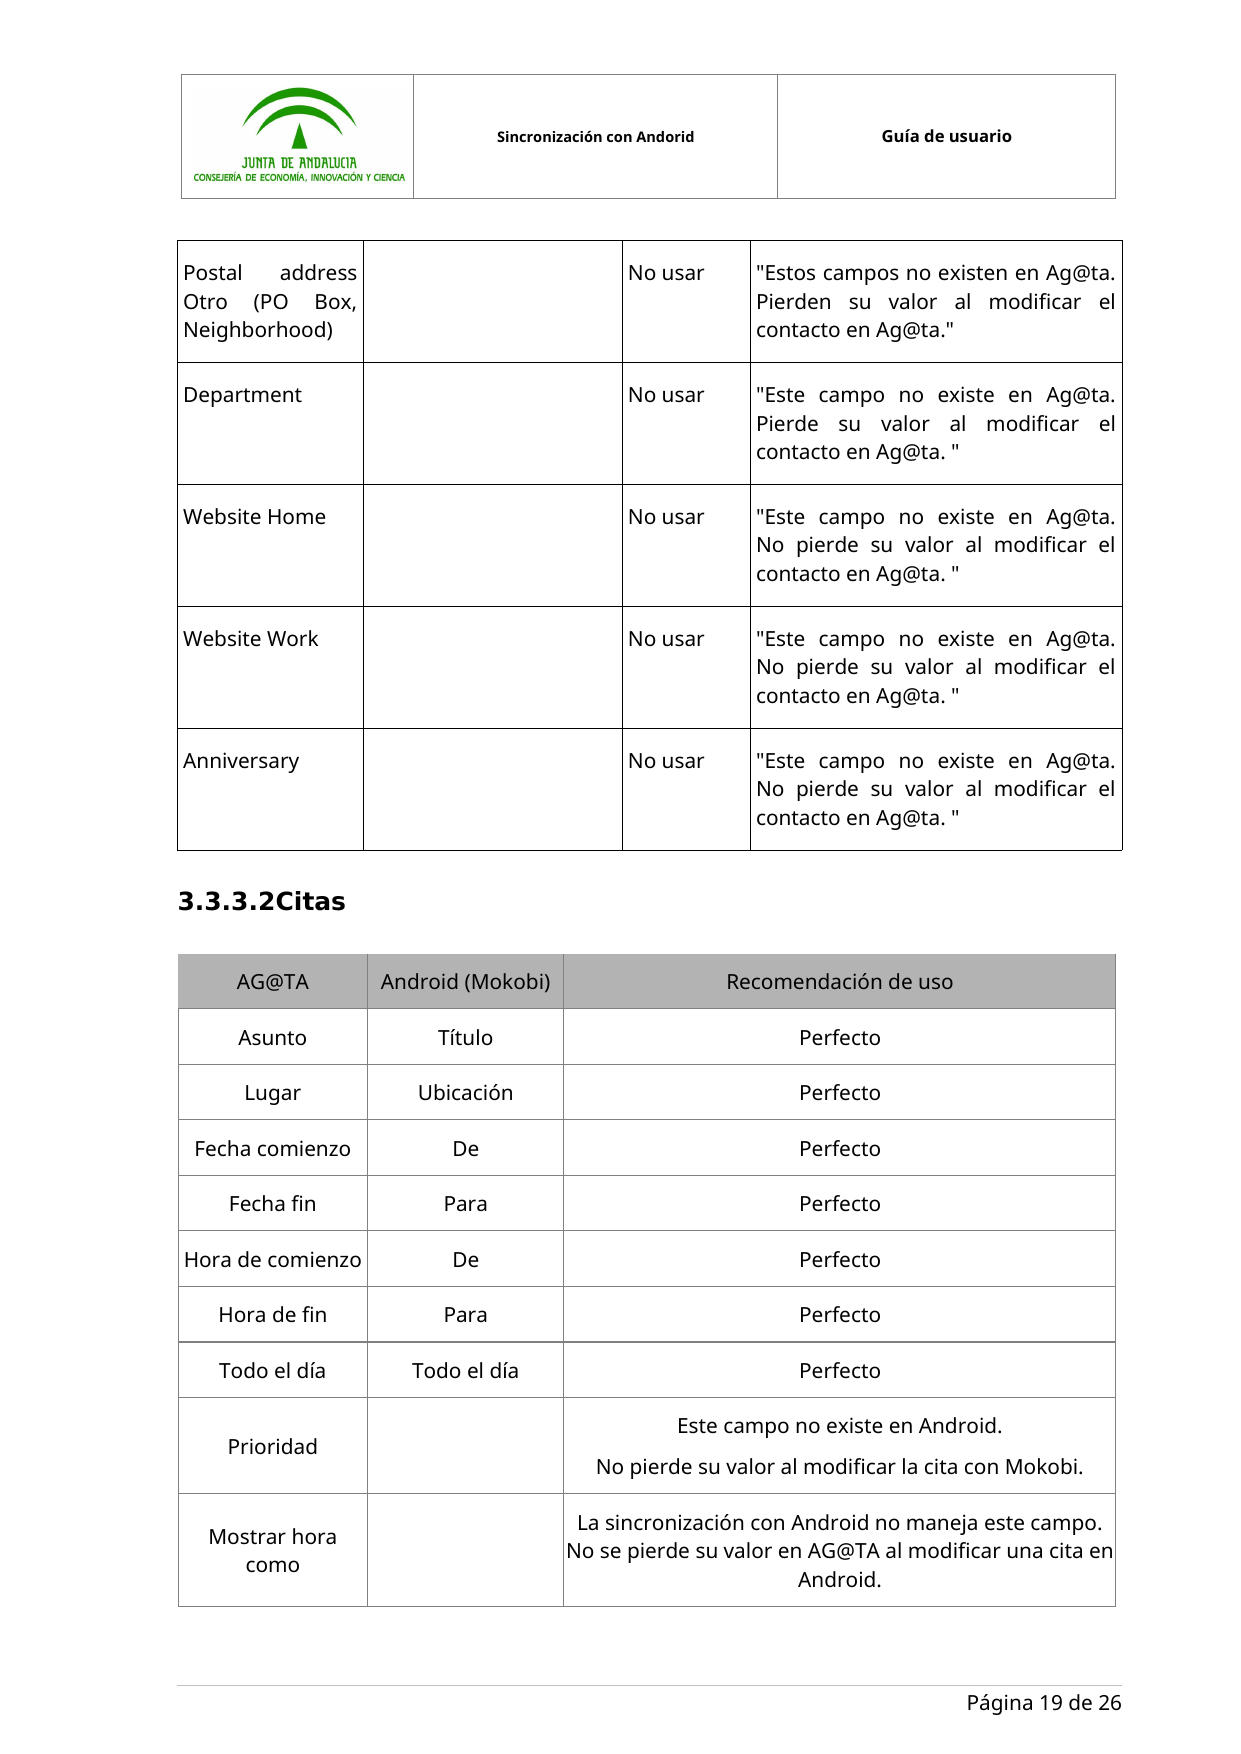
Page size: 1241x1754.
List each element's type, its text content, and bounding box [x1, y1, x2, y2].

table_cell Perfecto [564, 1343, 1115, 1397]
table_cell [368, 1398, 563, 1493]
table_cell Asunto [179, 1009, 367, 1064]
table_cell Department [178, 363, 363, 484]
table_cell Postal address Otro (PO Box, Neighborhood) [178, 241, 363, 362]
table_cell [364, 607, 622, 728]
table_cell La sincronización con Android no maneja este campo. No se pierde su valor en AG@TA al modificar una cita en Android. [564, 1494, 1115, 1606]
table_cell "Este campo no existe en Ag@ta. No pierde su valor al modificar el contacto en Ag@ta. " [751, 607, 1122, 728]
table_cell Fecha fin [179, 1176, 367, 1230]
table_cell "Este campo no existe en Ag@ta. No pierde su valor al modificar el contacto en Ag@ta. " [751, 729, 1122, 849]
table_cell Título [368, 1009, 563, 1064]
table_cell Website Work [178, 607, 363, 728]
table_cell Website Home [178, 485, 363, 606]
table_cell Fecha comienzo [179, 1120, 367, 1175]
table_header Recomendación de uso [564, 954, 1115, 1008]
table_cell [364, 241, 622, 362]
table_cell Hora de fin [179, 1287, 367, 1341]
table_cell Prioridad [179, 1398, 367, 1493]
table_cell Todo el día [368, 1343, 563, 1397]
table_cell "Este campo no existe en Ag@ta. No pierde su valor al modificar el contacto en Ag@ta. " [751, 485, 1122, 606]
picture [192, 87, 407, 186]
table_cell Todo el día [179, 1343, 367, 1397]
table_cell Hora de comienzo [179, 1231, 367, 1286]
table_cell Este campo no existe en Android. No pierde su valor al modificar la cita con Mokobi. [564, 1398, 1115, 1493]
table_cell Perfecto [564, 1287, 1115, 1341]
table_cell No usar [623, 363, 750, 484]
table_cell Perfecto [564, 1231, 1115, 1286]
table_cell Anniversary [178, 729, 363, 849]
table_cell [364, 485, 622, 606]
subtitle Citas [177, 887, 1122, 916]
table_cell Para [368, 1287, 563, 1341]
table_cell [364, 363, 622, 484]
table_cell Perfecto [564, 1009, 1115, 1064]
table_cell [368, 1494, 563, 1606]
table_cell "Este campo no existe en Ag@ta. Pierde su valor al modificar el contacto en Ag@ta. " [751, 363, 1122, 484]
table_cell Mostrar hora como [179, 1494, 367, 1606]
table_cell [364, 729, 622, 849]
table_cell Lugar [179, 1065, 367, 1119]
table_cell "Estos campos no existen en Ag@ta. Pierden su valor al modificar el contacto en Ag@ta." [751, 241, 1122, 362]
table_cell Ubicación [368, 1065, 563, 1119]
table_cell Perfecto [564, 1176, 1115, 1230]
table_cell No usar [623, 485, 750, 606]
table_cell No usar [623, 241, 750, 362]
table_cell De [368, 1120, 563, 1175]
table_cell No usar [623, 607, 750, 728]
table_cell Perfecto [564, 1065, 1115, 1119]
table_header AG@TA [178, 954, 367, 1008]
table_cell No usar [623, 729, 750, 849]
table_cell De [368, 1231, 563, 1286]
table_cell Para [368, 1176, 563, 1230]
table_cell Perfecto [564, 1120, 1115, 1175]
table_header Android (Mokobi) [368, 954, 563, 1008]
